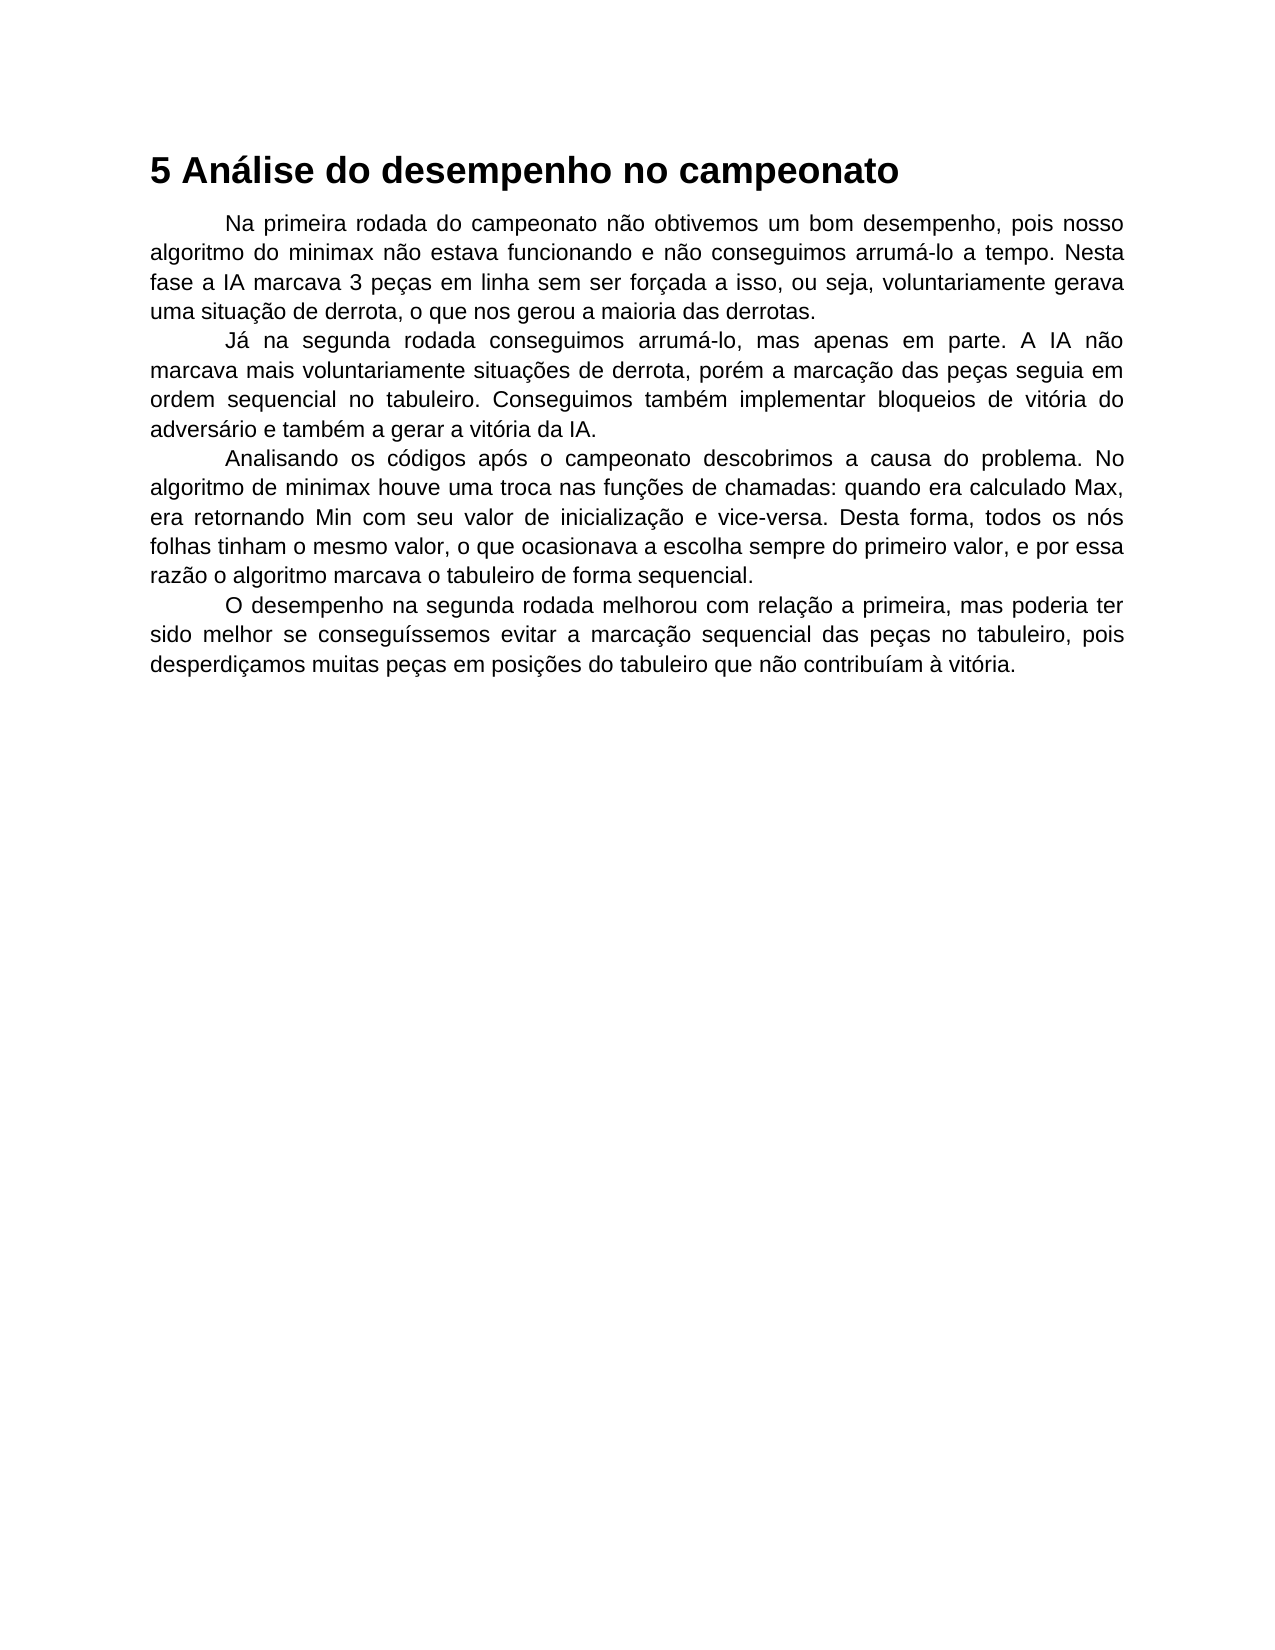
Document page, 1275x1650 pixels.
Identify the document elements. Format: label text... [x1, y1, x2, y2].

text Na primeira rodada do campeonato não obtivemos um bom desempenho, pois nosso algoritmo do minimax não estava funcionando e não conseguimos arrumá-lo a tempo. Nesta fase a IA marcava 3 peças em linha sem ser forçada a isso, ou seja, voluntariamente gerava uma situação de derrota, o que nos gerou a maioria das derrotas. [150, 211, 1125, 324]
text Já na segunda rodada conseguimos arrumá-lo, mas apenas em parte. A IA não marcava mais voluntariamente situações de derrota, porém a marcação das peças seguia em ordem sequencial no tabuleiro. Conseguimos também implementar bloqueios de vitória do adversário e também a gerar a vitória da IA. [150, 328, 1125, 442]
text Analisando os códigos após o campeonato descobrimos a causa do problema. No algoritmo de minimax houve uma troca nas funções de chamadas: quando era calculado Max, era retornando Min com seu valor de inicialização e vice-versa. Desta forma, todos os nós folhas tinham o mesmo valor, o que ocasionava a escolha sempre do primeiro valor, e por essa razão o algoritmo marcava o tabuleiro de forma sequencial. [150, 446, 1125, 589]
text O desempenho na segunda rodada melhorou com relação a primeira, mas poderia ter sido melhor se conseguíssemos evitar a marcação sequencial das peças no tabuleiro, pois desperdiçamos muitas peças em posições do tabuleiro que não contribuíam à vitória. [150, 592, 1125, 677]
subtitle 5 Análise do desempenho no campeonato [150, 150, 1125, 192]
